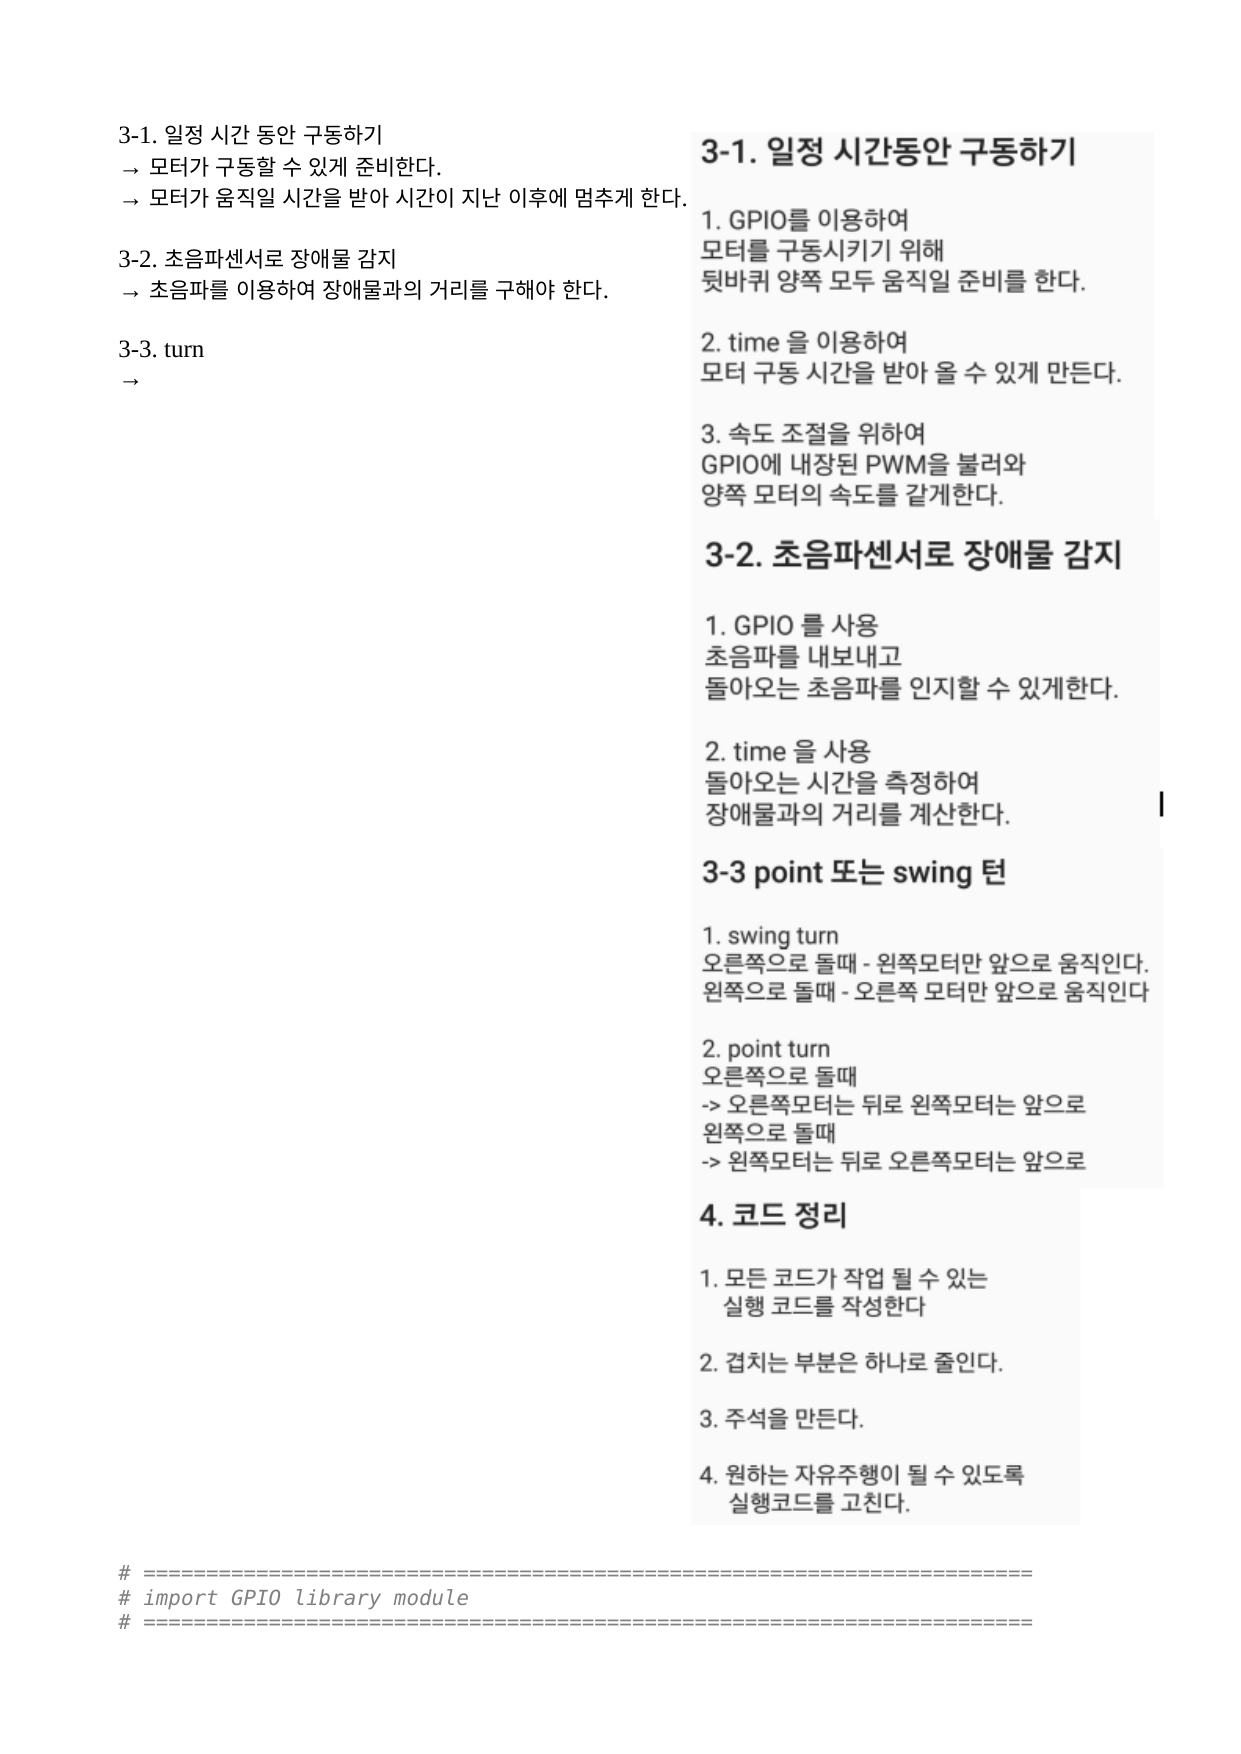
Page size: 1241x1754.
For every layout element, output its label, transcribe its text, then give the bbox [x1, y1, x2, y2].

picture [690, 132, 1165, 1525]
text → 초음파를 이용하여 장애물과의 거리를 구해야 한다. [118, 273, 690, 305]
text 3-3. turn [118, 334, 690, 363]
text → 모터가 구동할 수 있게 준비한다. [118, 150, 690, 181]
text # import GPIO library module [118, 1586, 1122, 1610]
text # ======================================================================= [118, 1561, 1122, 1586]
text 3-1. 일정 시간 동안 구동하기 [118, 118, 1122, 150]
text → 모터가 움직일 시간을 받아 시간이 지난 이후에 멈추게 한다. [118, 181, 690, 213]
text 3-2. 초음파센서로 장애물 감지 [118, 242, 690, 273]
text # ======================================================================= [118, 1610, 1122, 1634]
text → [118, 363, 690, 391]
